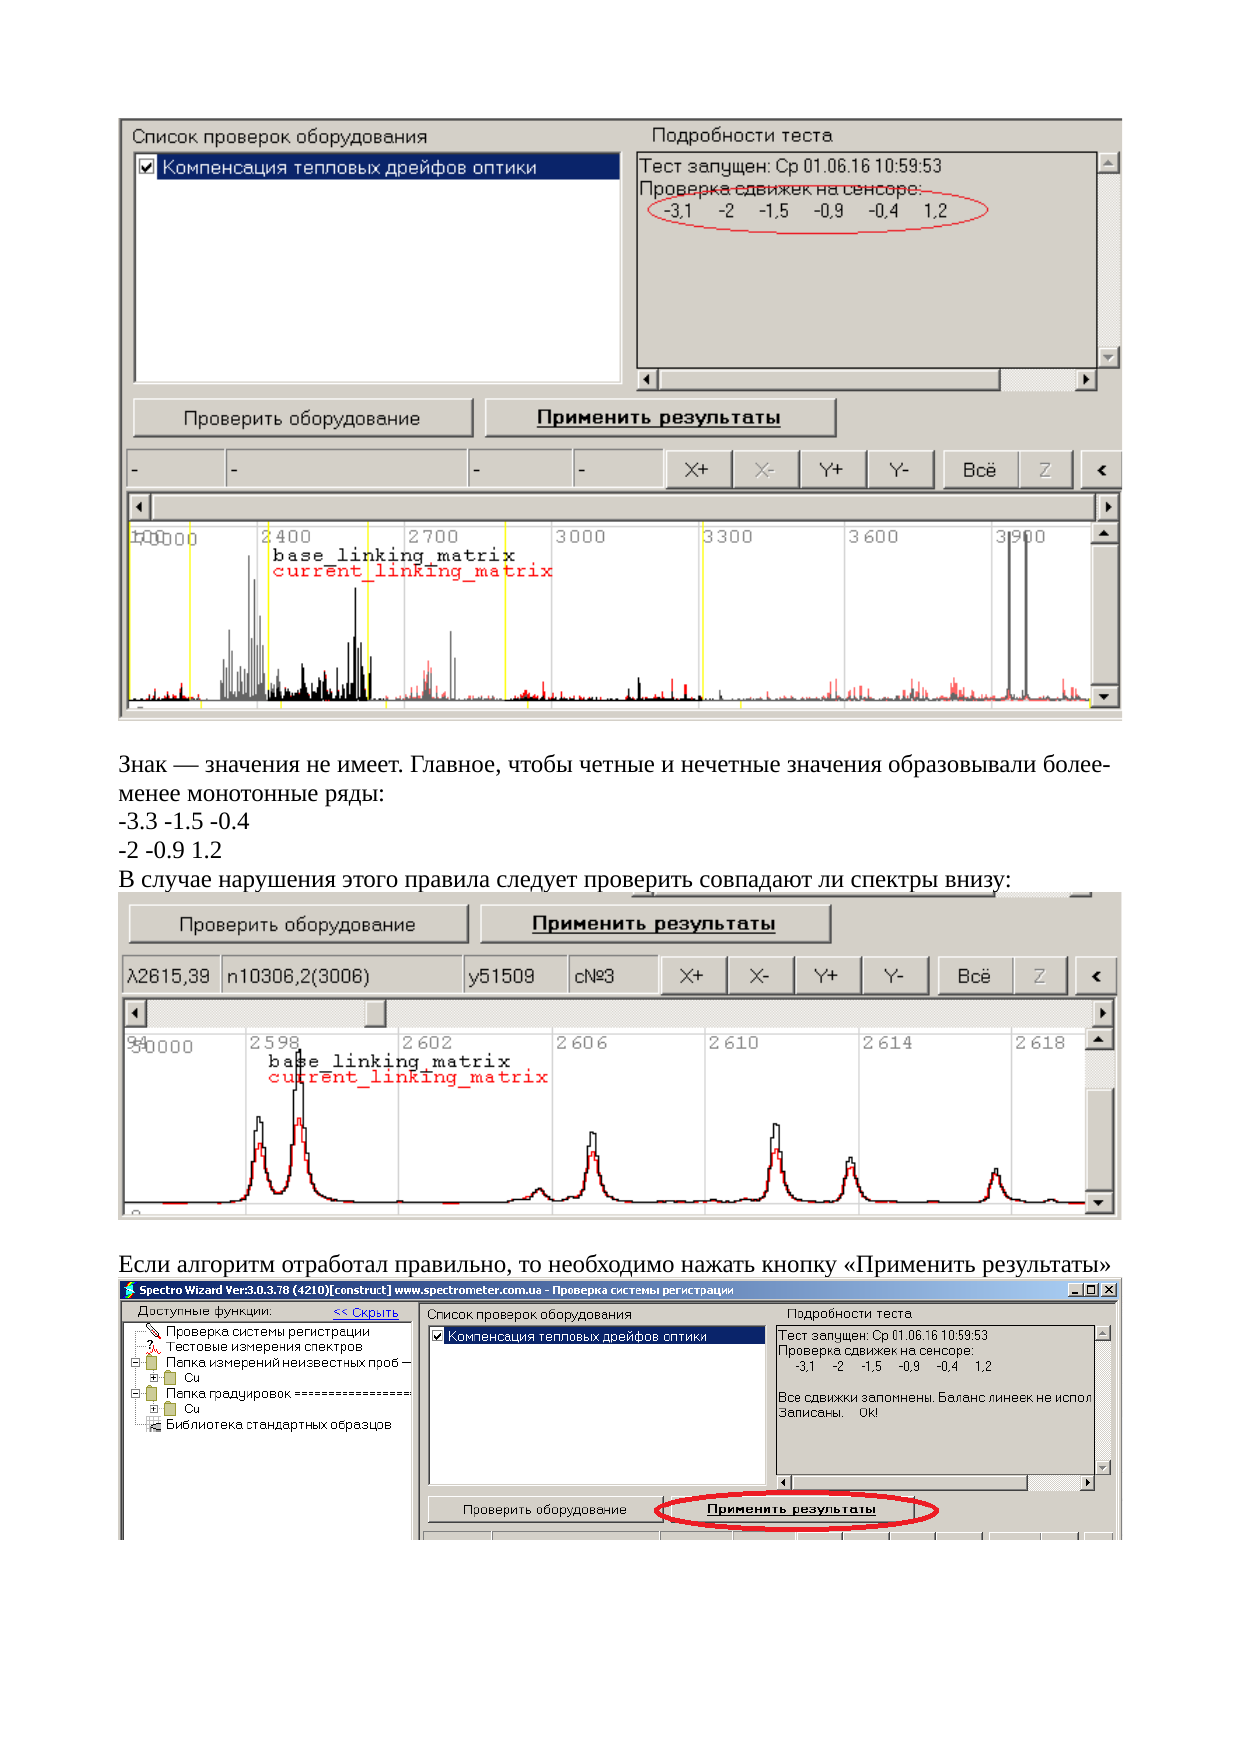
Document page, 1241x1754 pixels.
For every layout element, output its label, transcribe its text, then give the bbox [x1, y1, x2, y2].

text -2 -0.9 1.2 [118, 835, 1122, 864]
text -3.3 -1.5 -0.4 [118, 806, 1122, 835]
text Если алгоритм отработал правильно, то необходимо нажать кнопку «Применить результаты» [118, 1249, 1122, 1277]
picture [118, 892, 1123, 1220]
picture [118, 1277, 1123, 1540]
picture [118, 118, 1123, 721]
text Знак — значения не имеет. Главное, чтобы четные и нечетные значения образовывали более-менее монотонные ряды: [118, 749, 1122, 806]
text В случае нарушения этого правила следует проверить совпадают ли спектры внизу: [118, 864, 1122, 892]
